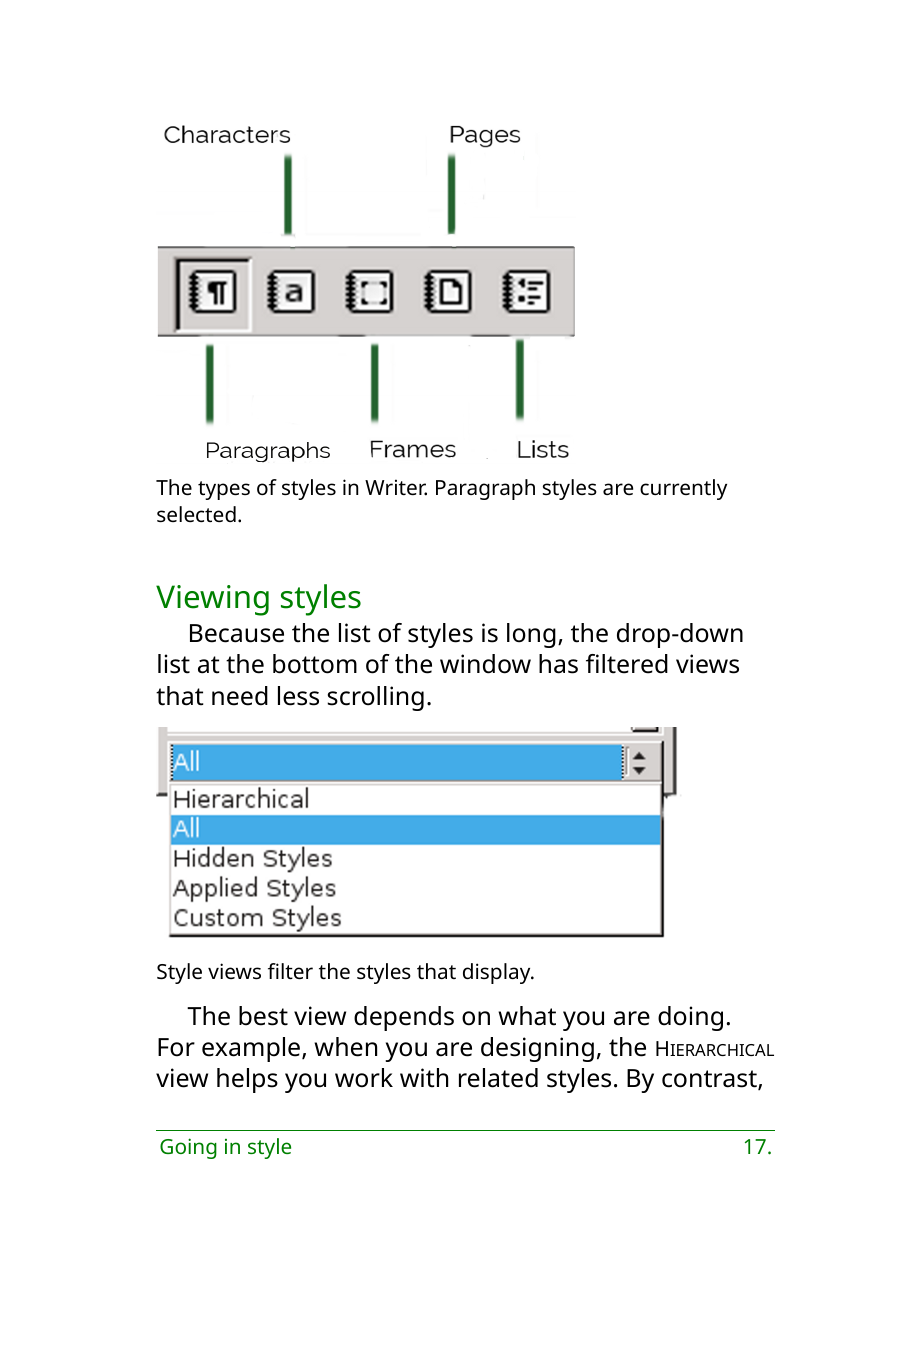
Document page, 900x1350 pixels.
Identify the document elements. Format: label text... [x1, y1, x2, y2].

picture [156, 727, 682, 948]
table_header [156, 125, 775, 466]
subtitle Viewing styles [156, 575, 775, 618]
table_cell The types of styles in Writer. Paragraph styles are currently selected. [156, 466, 775, 528]
text Because the list of styles is long, the drop-down list at the bottom of the window has filtered views that need less scrolling. [156, 618, 775, 711]
table_header [682, 727, 775, 947]
picture [156, 125, 577, 464]
table_cell Style views filter the styles that display. [156, 950, 775, 984]
text The best view depends on what you are doing. For example, when you are designing, the Hierarchical view helps you work with related styles. By contrast, [156, 1000, 775, 1094]
